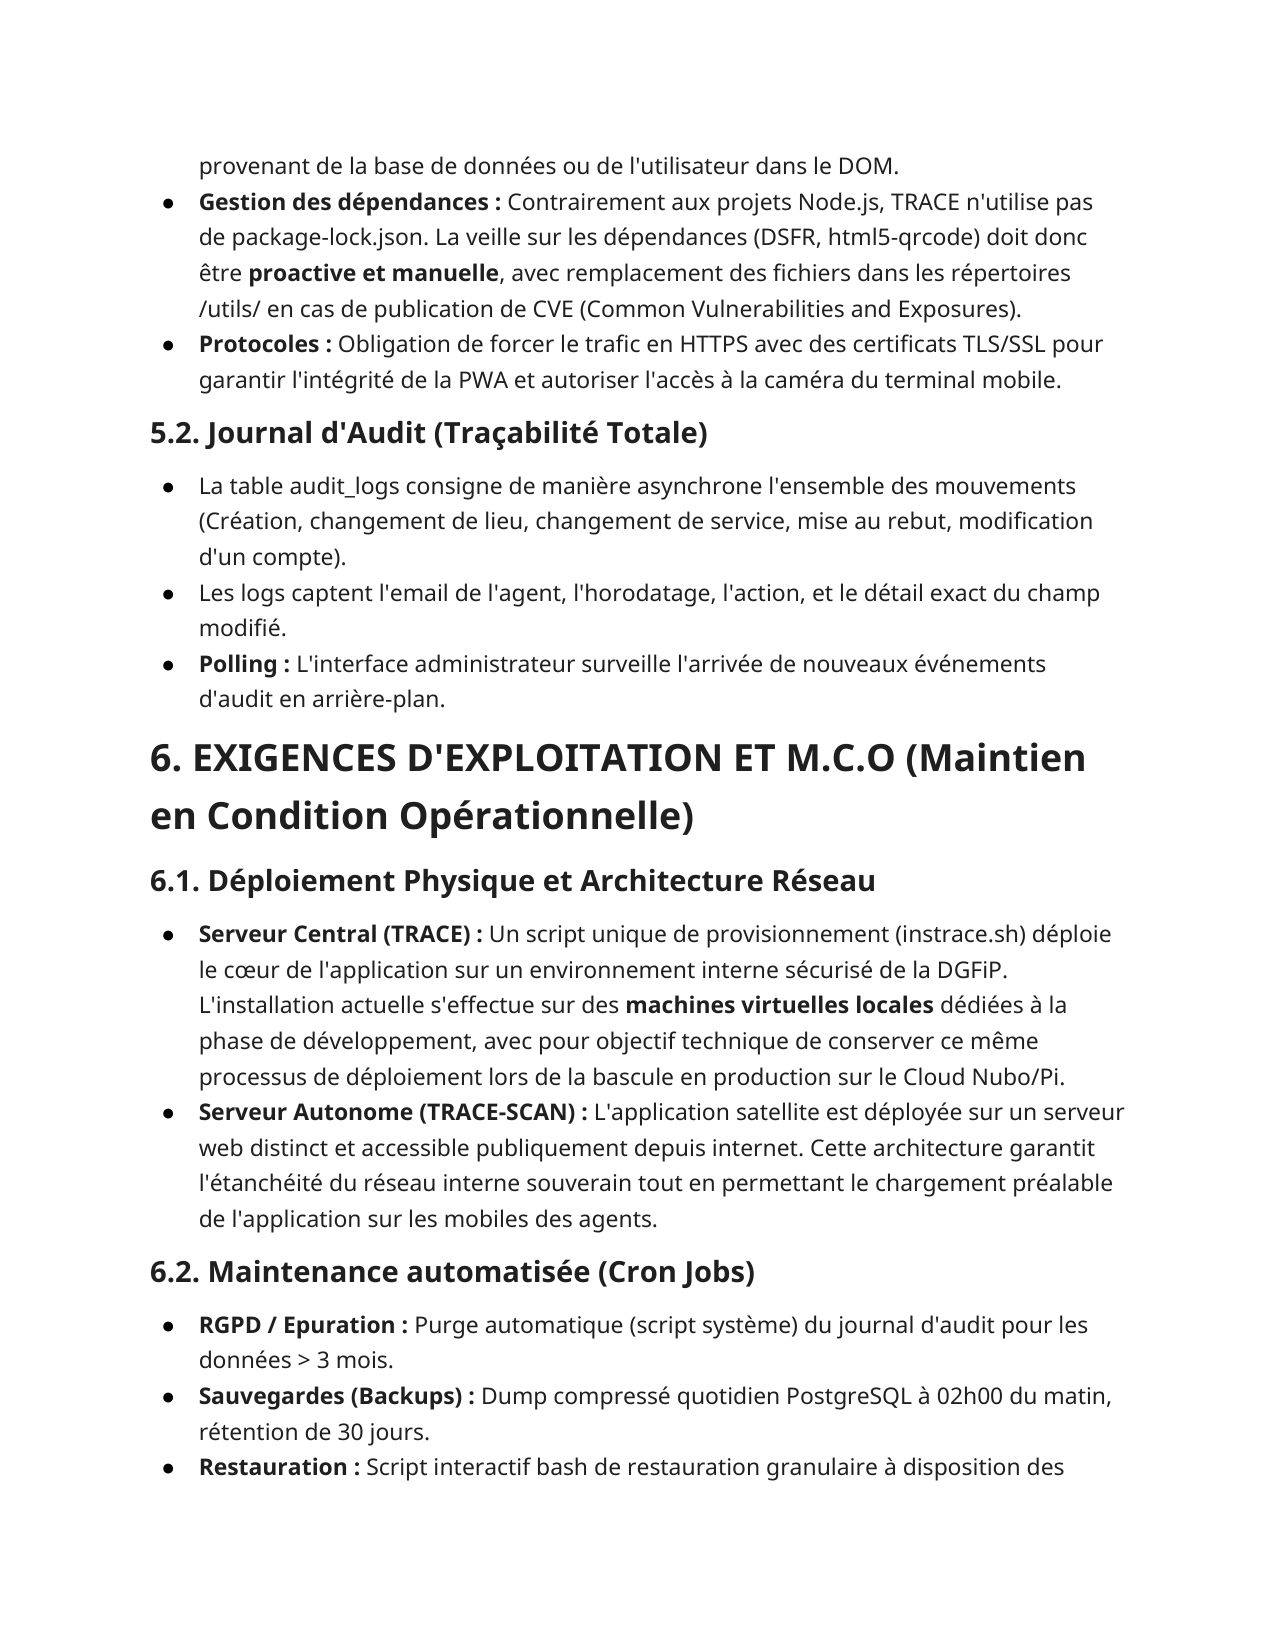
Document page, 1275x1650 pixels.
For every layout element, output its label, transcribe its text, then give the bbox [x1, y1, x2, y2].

list La table audit_logs consigne de manière asynchrone l'ensemble des mouvements (Création, changement de lieu, changement de service, mise au rebut, modification d'un compte). [161, 469, 1125, 572]
subtitle 6. EXIGENCES D'EXPLOITATION ET M.C.O (Maintien en Condition Opérationnelle) [150, 731, 1125, 841]
list provenant de la base de données ou de l'utilisateur dans le DOM. [161, 150, 1125, 181]
list Les logs captent l'email de l'agent, l'horodatage, l'action, et le détail exact du champ modifié. [161, 576, 1125, 643]
list Gestion des dépendances : Contrairement aux projets Node.js, TRACE n'utilise pas de package-lock.json. La veille sur les dépendances (DSFR, html5-qrcode) doit donc être proactive et manuelle, avec remplacement des fichiers dans les répertoires /utils/ en cas de publication de CVE (Common Vulnerabilities and Exposures). [161, 186, 1125, 324]
subtitle 5.2. Journal d'Audit (Traçabilité Totale) [150, 412, 1125, 452]
list RGPD / Epuration : Purge automatique (script système) du journal d'audit pour les données > 3 mois. [161, 1309, 1125, 1376]
list Protocoles : Obligation de forcer le trafic en HTTPS avec des certificats TLS/SSL pour garantir l'intégrité de la PWA et autoriser l'accès à la caméra du terminal mobile. [161, 328, 1125, 395]
list Restauration : Script interactif bash de restauration granulaire à disposition des [161, 1451, 1125, 1482]
subtitle 6.1. Déploiement Physique et Architecture Réseau [150, 860, 1125, 900]
list Serveur Autonome (TRACE-SCAN) : L'application satellite est déployée sur un serveur web distinct et accessible publiquement depuis internet. Cette architecture garantit l'étanchéité du réseau interne souverain tout en permettant le chargement préalable de l'application sur les mobiles des agents. [161, 1096, 1125, 1234]
subtitle 6.2. Maintenance automatisée (Cron Jobs) [150, 1251, 1125, 1291]
list Polling : L'interface administrateur surveille l'arrivée de nouveaux événements d'audit en arrière-plan. [161, 648, 1125, 714]
list Sauvegardes (Backups) : Dump compressé quotidien PostgreSQL à 02h00 du matin, rétention de 30 jours. [161, 1380, 1125, 1447]
list Serveur Central (TRACE) : Un script unique de provisionnement (instrace.sh) déploie le cœur de l'application sur un environnement interne sécurisé de la DGFiP. L'installation actuelle s'effectue sur des machines virtuelles locales dédiées à la phase de développement, avec pour objectif technique de conserver ce même processus de déploiement lors de la bascule en production sur le Cloud Nubo/Pi. [161, 918, 1125, 1092]
